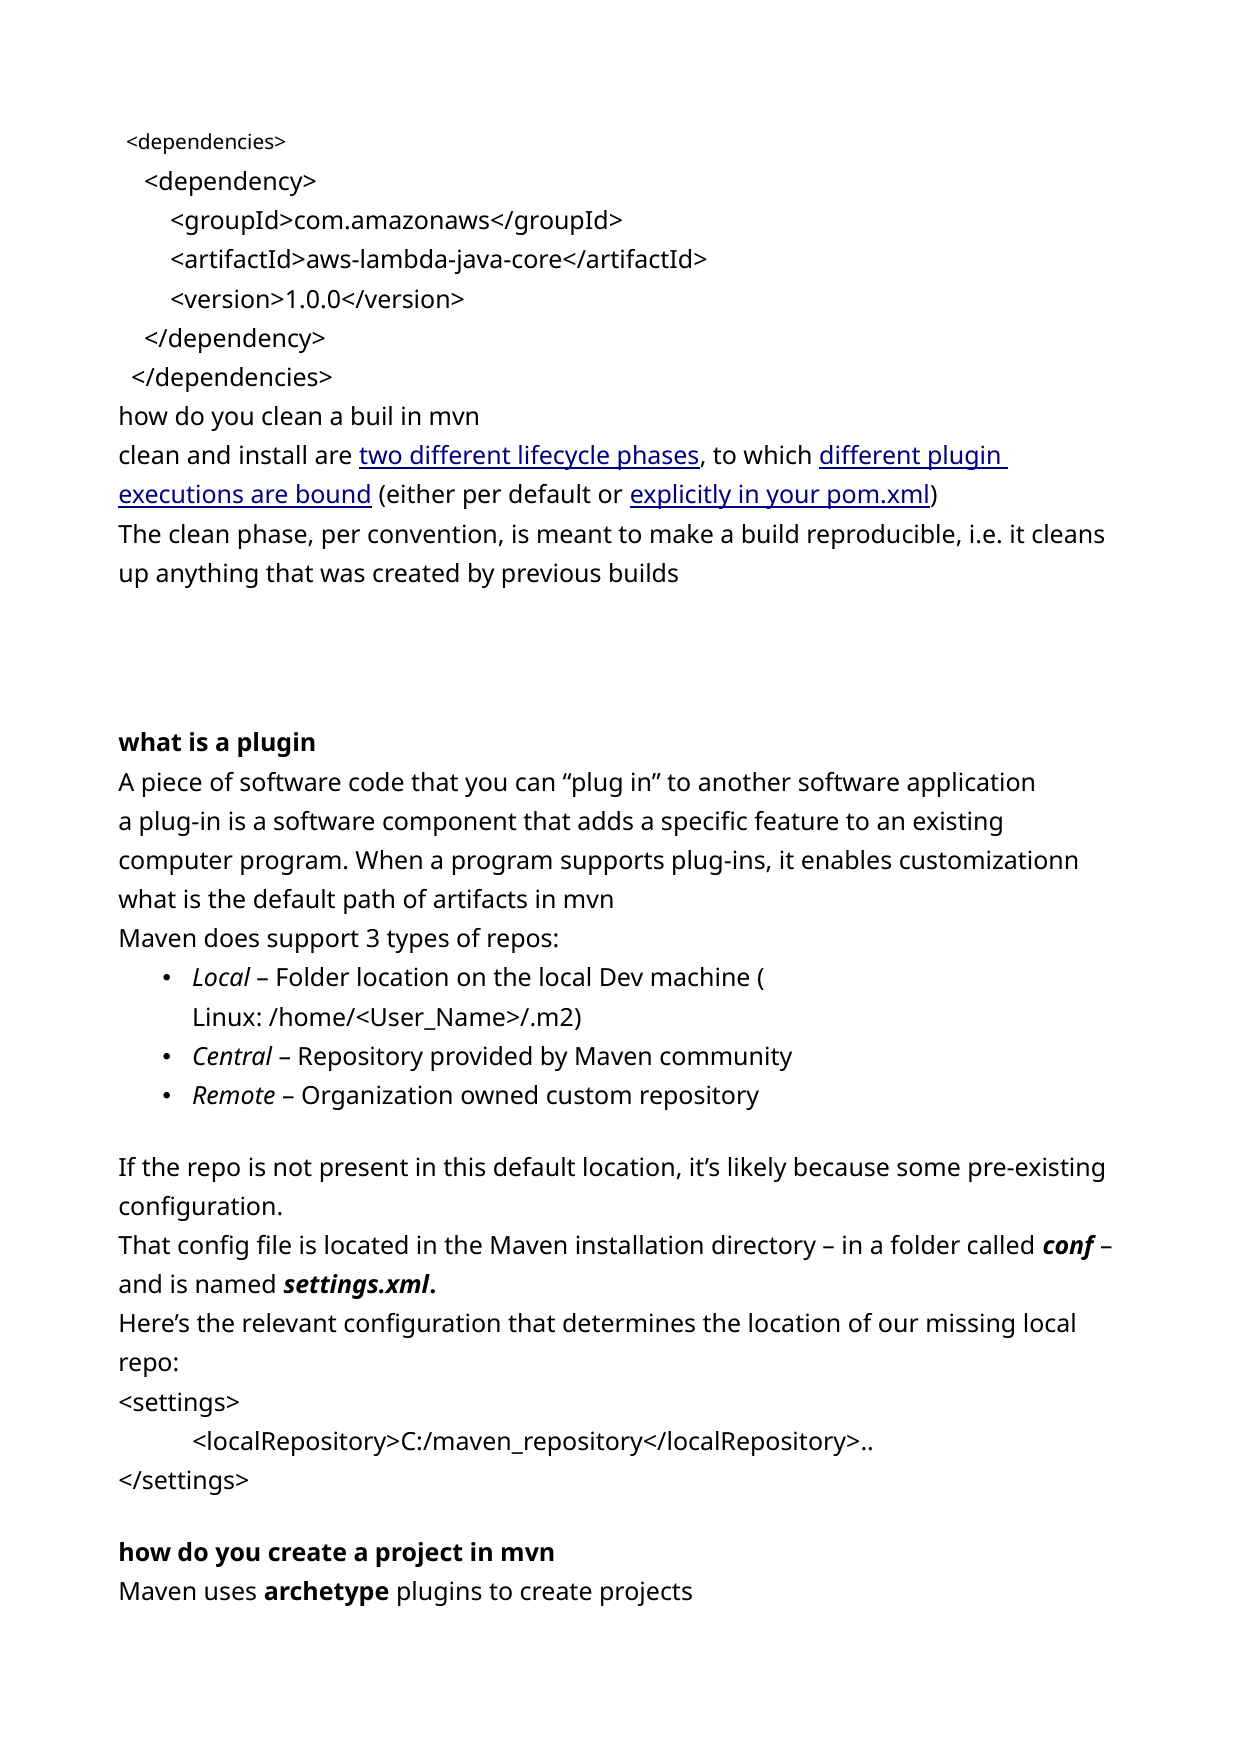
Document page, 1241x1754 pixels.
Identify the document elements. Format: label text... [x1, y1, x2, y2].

text how do you clean a buil in mvn [118, 399, 1122, 433]
text what is a plugin [118, 725, 1122, 759]
text <groupId>com.amazonaws</groupId> [118, 203, 1122, 237]
list Remote – Organization owned custom repository [162, 1077, 1122, 1112]
text clean and install are two different lifecycle phases, to which different plugin executions are bound (either per default or explicitly in your pom.xml) [118, 438, 1122, 511]
list Local – Folder location on the local Dev machine ( [162, 960, 1122, 994]
text Maven uses archetype plugins to create projects [118, 1573, 1122, 1608]
list Linux: /home/<User_Name>/.m2) [162, 999, 1122, 1033]
text </settings> [118, 1463, 1122, 1497]
text </dependencies> [118, 359, 1122, 394]
text how do you create a project in mvn [118, 1534, 1122, 1568]
text That config file is located in the Maven installation directory – in a folder called conf – and is named settings.xml. [118, 1228, 1122, 1301]
text a plug-in is a software component that adds a specific feature to an existing computer program. When a program supports plug-ins, it enables customizationn [118, 803, 1122, 877]
text <settings> [118, 1384, 1122, 1418]
text </dependency> [118, 320, 1122, 354]
text <dependency> [118, 164, 1122, 198]
text <localRepository>C:/maven_repository</localRepository>.. [118, 1423, 1122, 1457]
text If the repo is not present in this default location, it’s likely because some pre-existing configuration. [118, 1149, 1122, 1222]
text <dependencies> [118, 118, 1122, 158]
text The clean phase, per convention, is meant to make a build reproducible, i.e. it cleans up anything that was created by previous builds [118, 516, 1122, 589]
text Here’s the relevant configuration that determines the location of our missing local repo: [118, 1306, 1122, 1379]
text <version>1.0.0</version> [118, 281, 1122, 315]
text A piece of software code that you can “plug in” to another software application [118, 764, 1122, 798]
list Central – Repository provided by Maven community [162, 1038, 1122, 1072]
text <artifactId>aws-lambda-java-core</artifactId> [118, 242, 1122, 276]
text what is the default path of artifacts in mvn [118, 882, 1122, 916]
text Maven does support 3 types of repos: [118, 921, 1122, 955]
